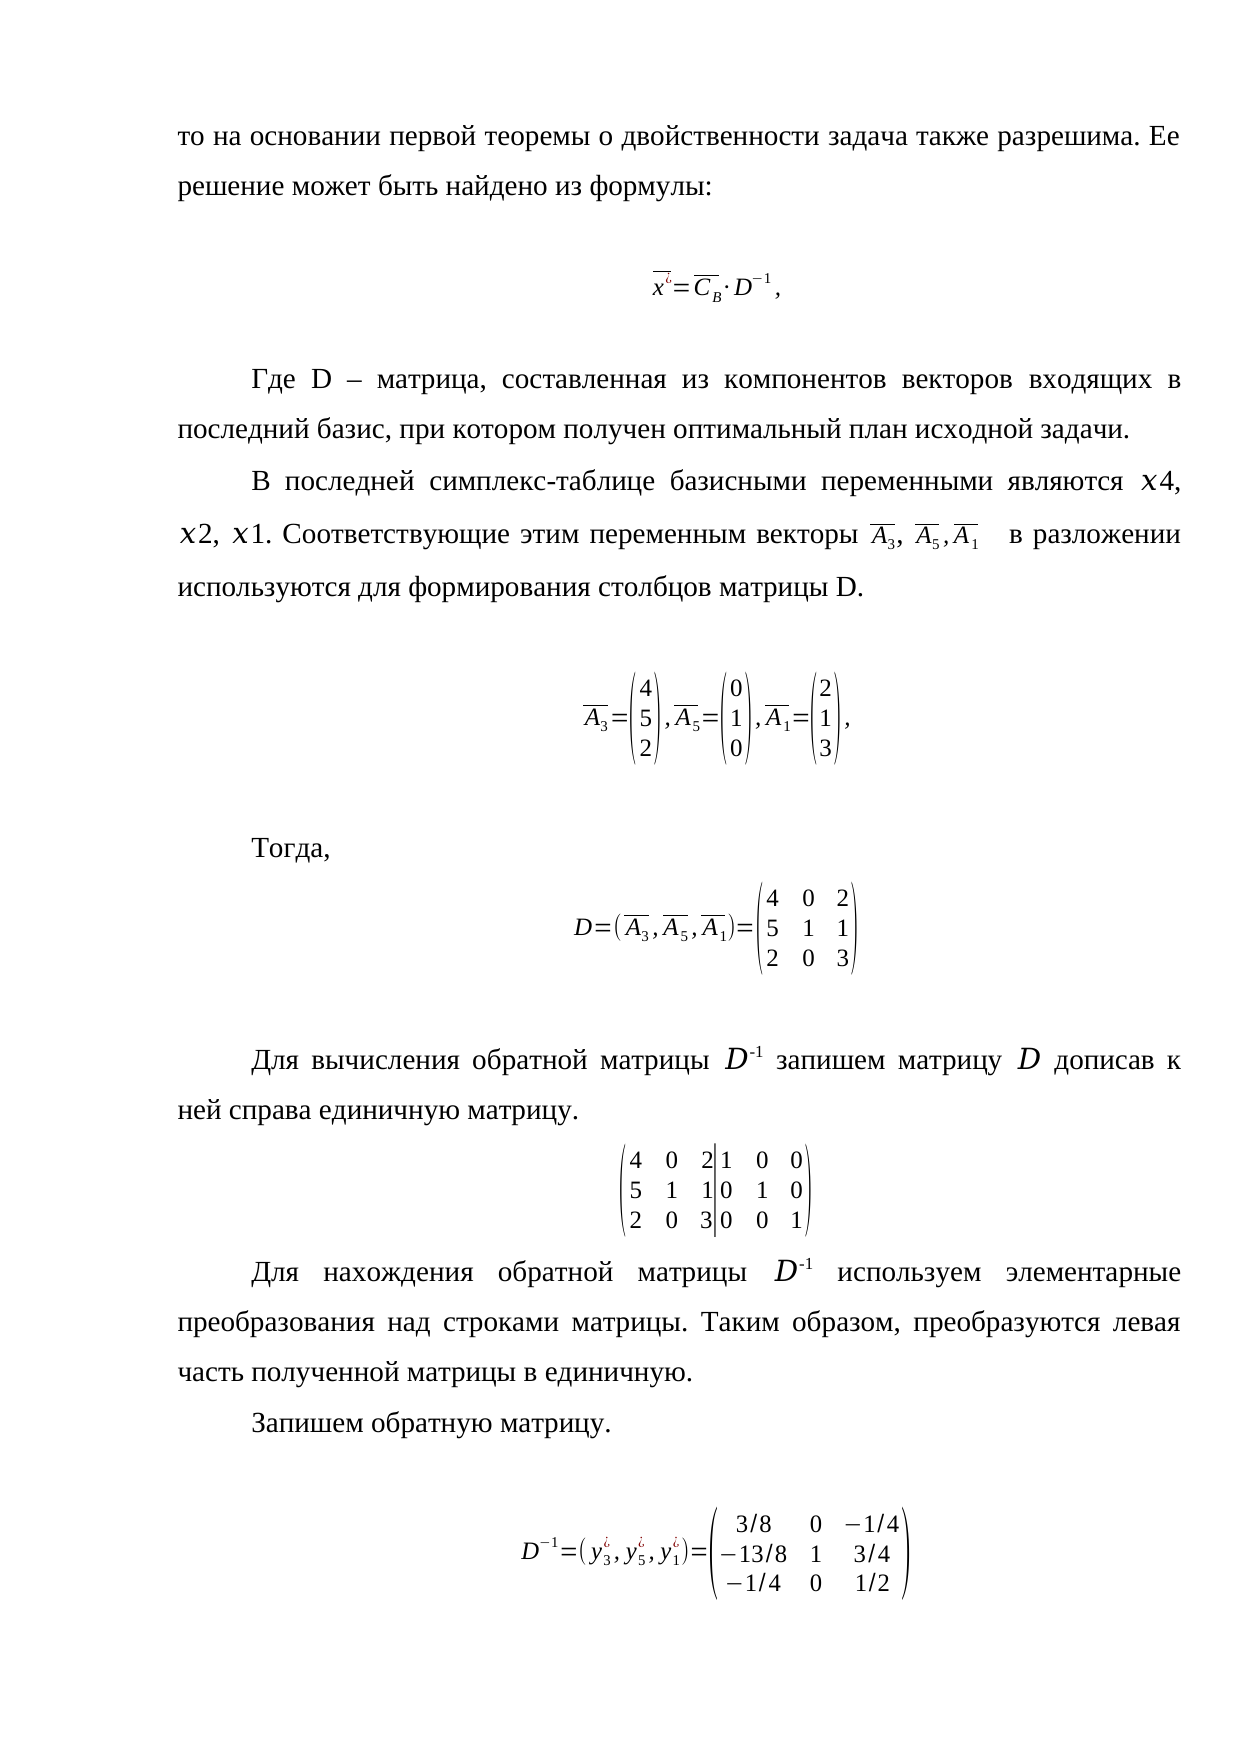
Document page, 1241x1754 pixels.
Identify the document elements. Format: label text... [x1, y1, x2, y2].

text В последней симплекс-таблице базисными переменными являются 𝑥4, 𝑥2, 𝑥1. Соответствующие этим переменным векторы , в разложении используются для формирования столбцов матрицы D. [177, 462, 1181, 603]
text Для нахождения обратной матрицы 𝐷-1 используем элементарные преобразования над строками матрицы. Таким образом, преобразуются левая часть полученной матрицы в единичную. [177, 1252, 1181, 1388]
text то на основании первой теоремы о двойственности задача также разрешима. Ее решение может быть найдено из формулы: [177, 118, 1181, 202]
text Тогда, [177, 830, 1181, 863]
text Где D – матрица, составленная из компонентов векторов входящих в последний базис, при котором получен оптимальный план исходной задачи. [177, 361, 1181, 445]
text Запишем обратную матрицу. [177, 1405, 1181, 1438]
text Для вычисления обратной матрицы 𝐷-1 запишем матрицу 𝐷 дописав к ней справа единичную матрицу. [177, 1040, 1181, 1126]
